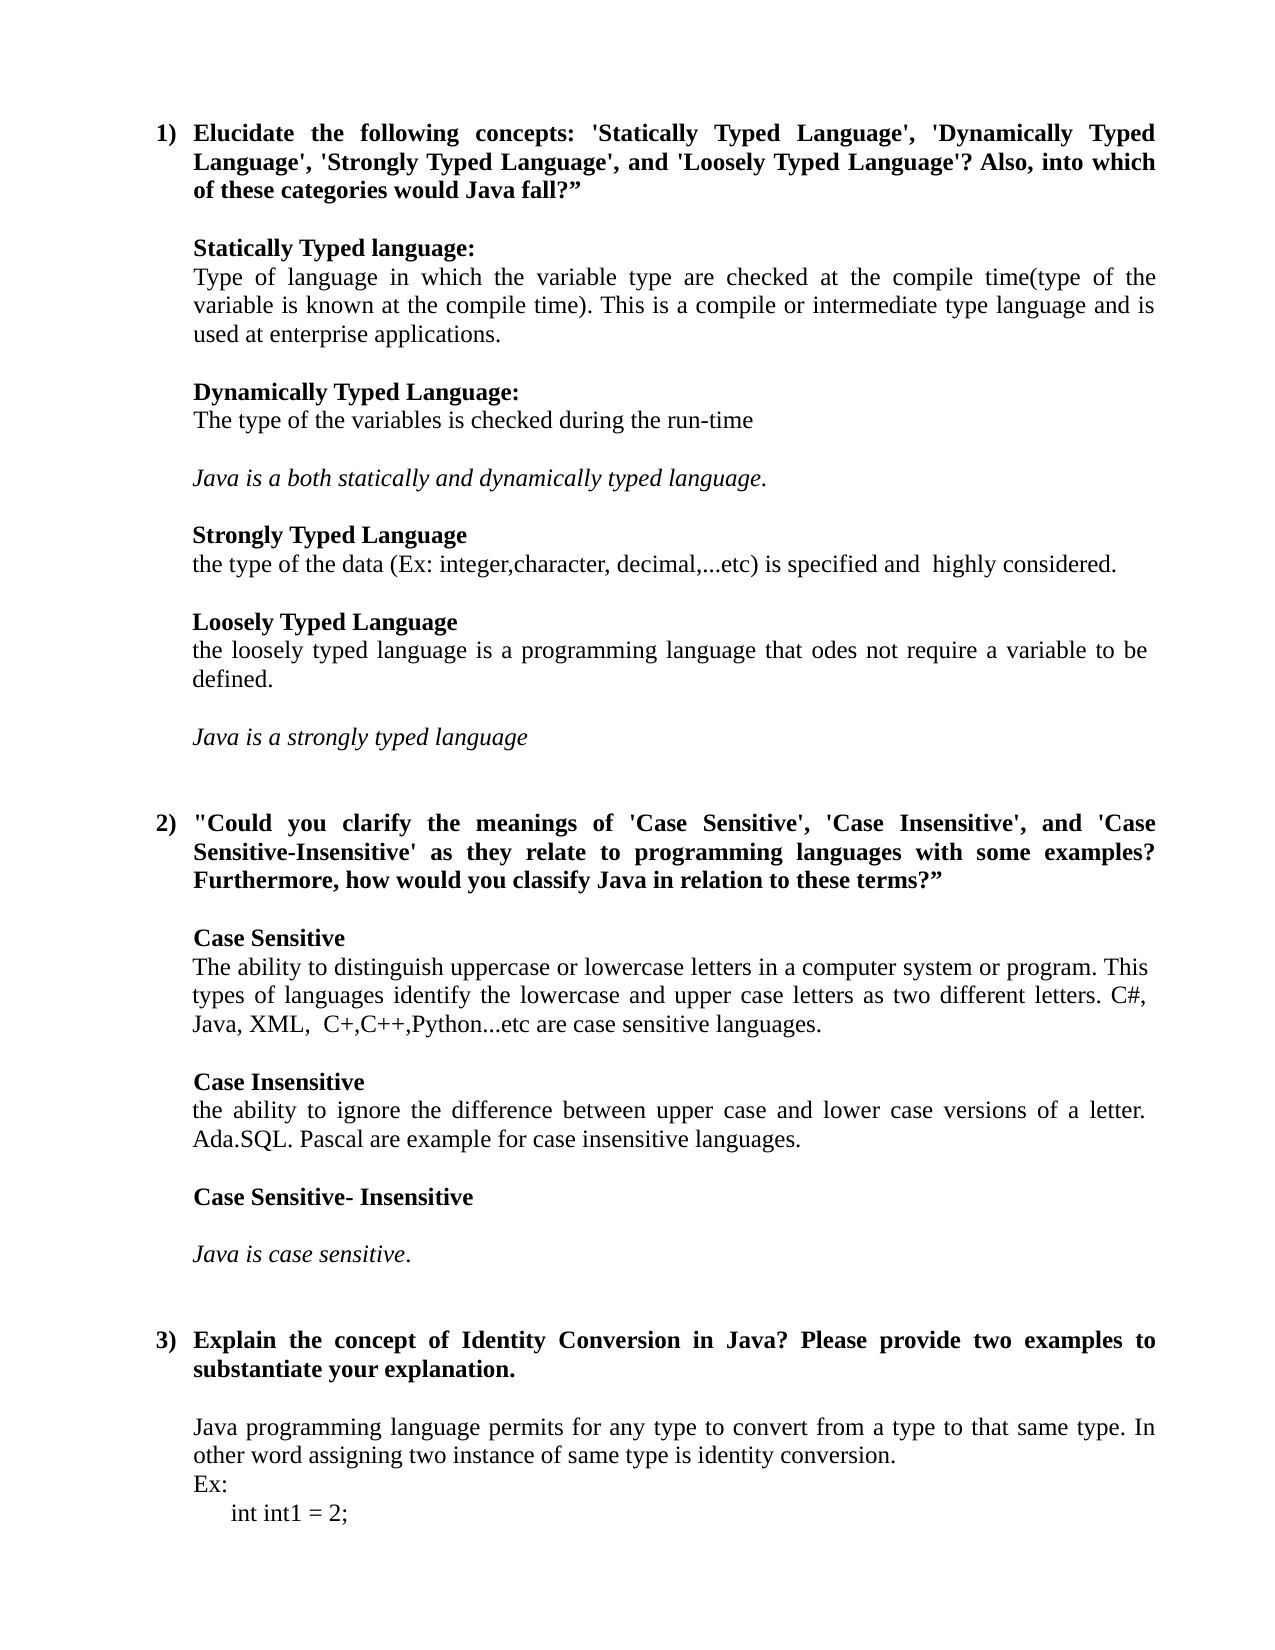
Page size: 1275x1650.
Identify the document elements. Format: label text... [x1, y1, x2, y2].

list Java programming language permits for any type to convert from a type to that same type. In other word assigning two instance of same type is identity conversion. [156, 1412, 1157, 1469]
list Case Insensitive [156, 1067, 1157, 1096]
text The ability to distinguish uppercase or lowercase letters in a computer system or program. This types of languages identify the lowercase and upper case letters as two different letters. C#, Java, XML, C+,C++,Python...etc are case sensitive languages. [118, 952, 1157, 1038]
text Java is a strongly typed language [118, 722, 1157, 751]
text Loosely Typed Language [118, 607, 1157, 636]
list The type of the variables is checked during the run-time [156, 406, 1157, 434]
text the loosely typed language is a programming language that odes not require a variable to be defined. [118, 636, 1157, 693]
text Java is case sensitive. [118, 1239, 1157, 1268]
list Case Sensitive [156, 923, 1157, 952]
list Case Sensitive- Insensitive [156, 1182, 1157, 1211]
list Ex: [156, 1469, 1157, 1498]
text Strongly Typed Language [118, 521, 1157, 549]
list "Could you clarify the meanings of 'Case Sensitive', 'Case Insensitive', and 'Case Sensitive-Insensitive' as they relate to programming languages with some examples? Furthermore, how would you classify Java in relation to these terms?” [156, 808, 1157, 894]
text Java is a both statically and dynamically typed language. [118, 463, 1157, 492]
list Statically Typed language: [156, 233, 1157, 262]
list Type of language in which the variable type are checked at the compile time(type of the variable is known at the compile time). This is a compile or intermediate type language and is used at enterprise applications. [156, 262, 1157, 348]
list Elucidate the following concepts: 'Statically Typed Language', 'Dynamically Typed Language', 'Strongly Typed Language', and 'Loosely Typed Language'? Also, into which of these categories would Java fall?” [156, 118, 1157, 204]
list Dynamically Typed Language: [156, 377, 1157, 406]
list int int1 = 2; [193, 1498, 1157, 1527]
text the ability to ignore the difference between upper case and lower case versions of a letter. Ada.SQL. Pascal are example for case insensitive languages. [118, 1096, 1157, 1153]
list Explain the concept of Identity Conversion in Java? Please provide two examples to substantiate your explanation. [156, 1326, 1157, 1383]
text the type of the data (Ex: integer,character, decimal,...etc) is specified and highly considered. [118, 549, 1157, 578]
